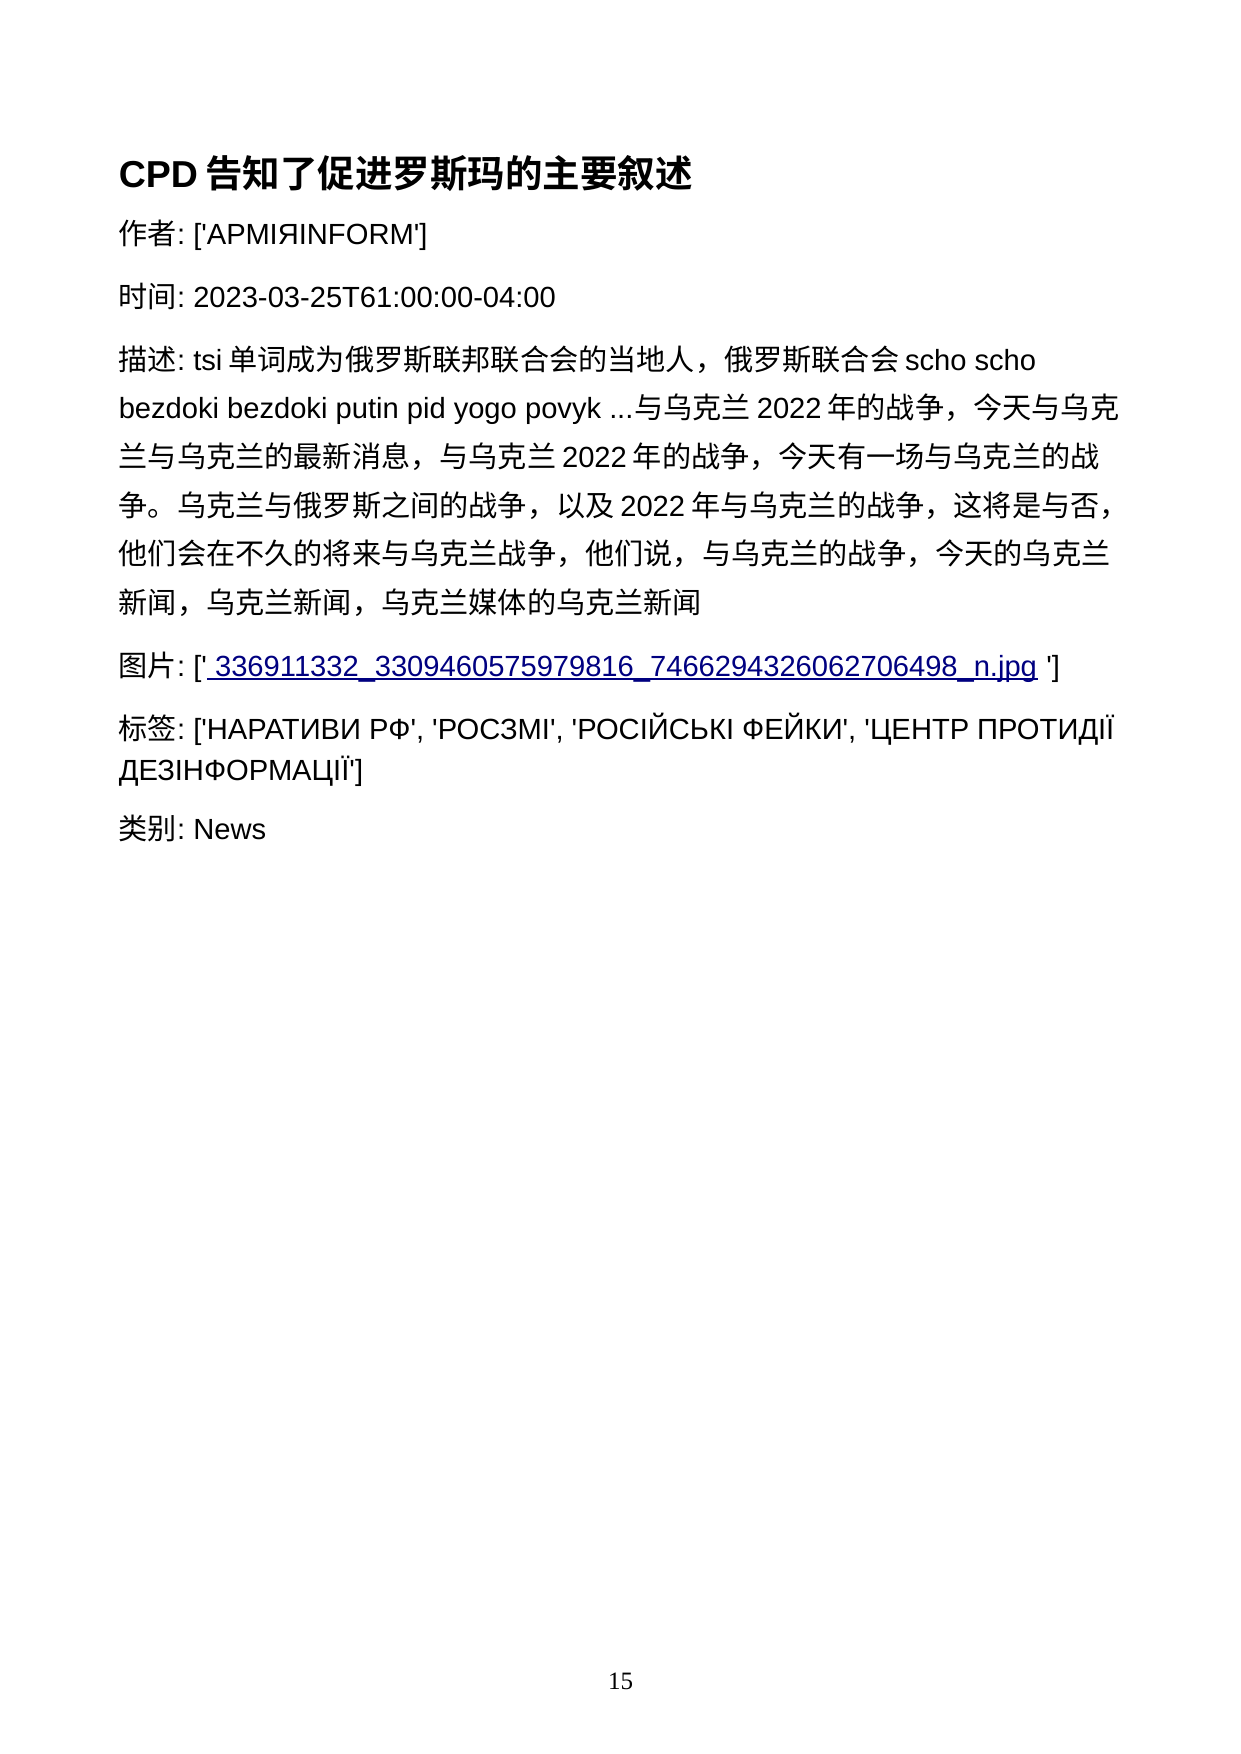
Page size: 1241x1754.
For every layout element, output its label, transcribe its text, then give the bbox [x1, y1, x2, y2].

text 标签: ['НАРАТИВИ РФ', 'РОСЗМІ', 'РОСІЙСЬКІ ФЕЙКИ', 'ЦЕНТР ПРОТИДІЇ ДЕЗІНФОРМАЦІЇ'] [118, 706, 1122, 786]
subtitle CPD告知了促进罗斯玛的主要叙述 [118, 143, 1122, 198]
text 类别: News [118, 806, 1122, 848]
text 图片: [' 336911332_3309460575979816_7466294326062706498_n.jpg '] [118, 642, 1122, 685]
text 描述: tsi单词成为俄罗斯联邦联合会的当地人，俄罗斯联合会scho scho bezdoki bezdoki putin pid yogo povyk ...与乌克兰2022年的战争，今天与乌克兰与乌克兰的最新消息，与乌克兰2022年的战争，今天有一场与乌克兰的战争。乌克兰与俄罗斯之间的战争，以及2022年与乌克兰的战争，这将是与否，他们会在不久的将来与乌克兰战争，他们说，与乌克兰的战争，今天的乌克兰新闻，乌克兰新闻，乌克兰媒体的乌克兰新闻 [118, 337, 1122, 622]
text 作者: ['АРМІЯINFORM'] [118, 210, 1122, 253]
text 时间: 2023-03-25T61:00:00-04:00 [118, 273, 1122, 316]
